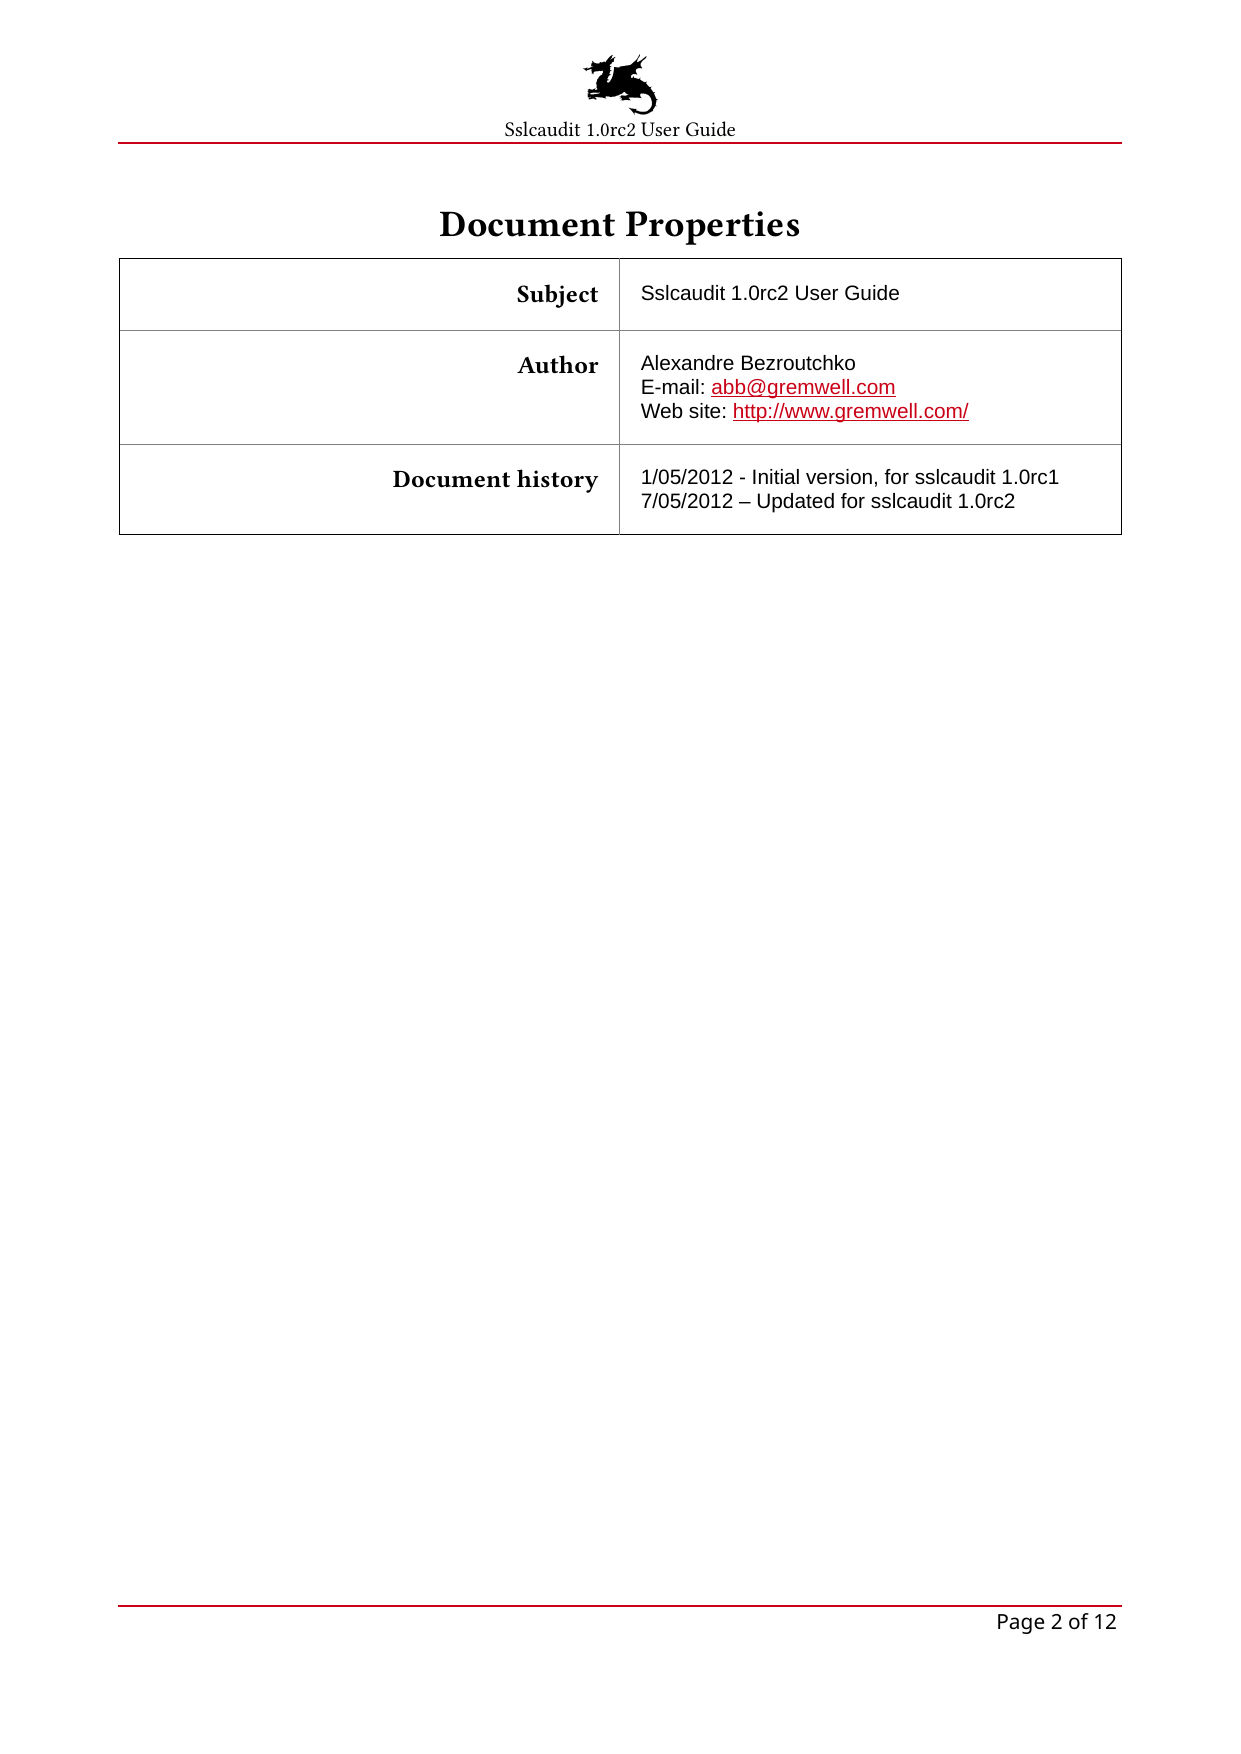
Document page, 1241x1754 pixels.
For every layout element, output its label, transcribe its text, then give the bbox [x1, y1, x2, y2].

table_header Sslcaudit 1.0rc2 User Guide [620, 259, 1121, 330]
table_header Subject [120, 259, 619, 330]
table_cell Document history [120, 445, 619, 534]
table_cell Author [120, 331, 619, 444]
picture [582, 54, 658, 115]
subtitle Document Properties [118, 203, 1122, 246]
table_cell Alexandre Bezroutchko E-mail: abb@gremwell.com Web site: http://www.gremwell.com/ [620, 331, 1121, 444]
table_cell 1/05/2012 - Initial version, for sslcaudit 1.0rc1 7/05/2012 – Updated for sslcaudit 1.0rc2 [620, 445, 1121, 534]
